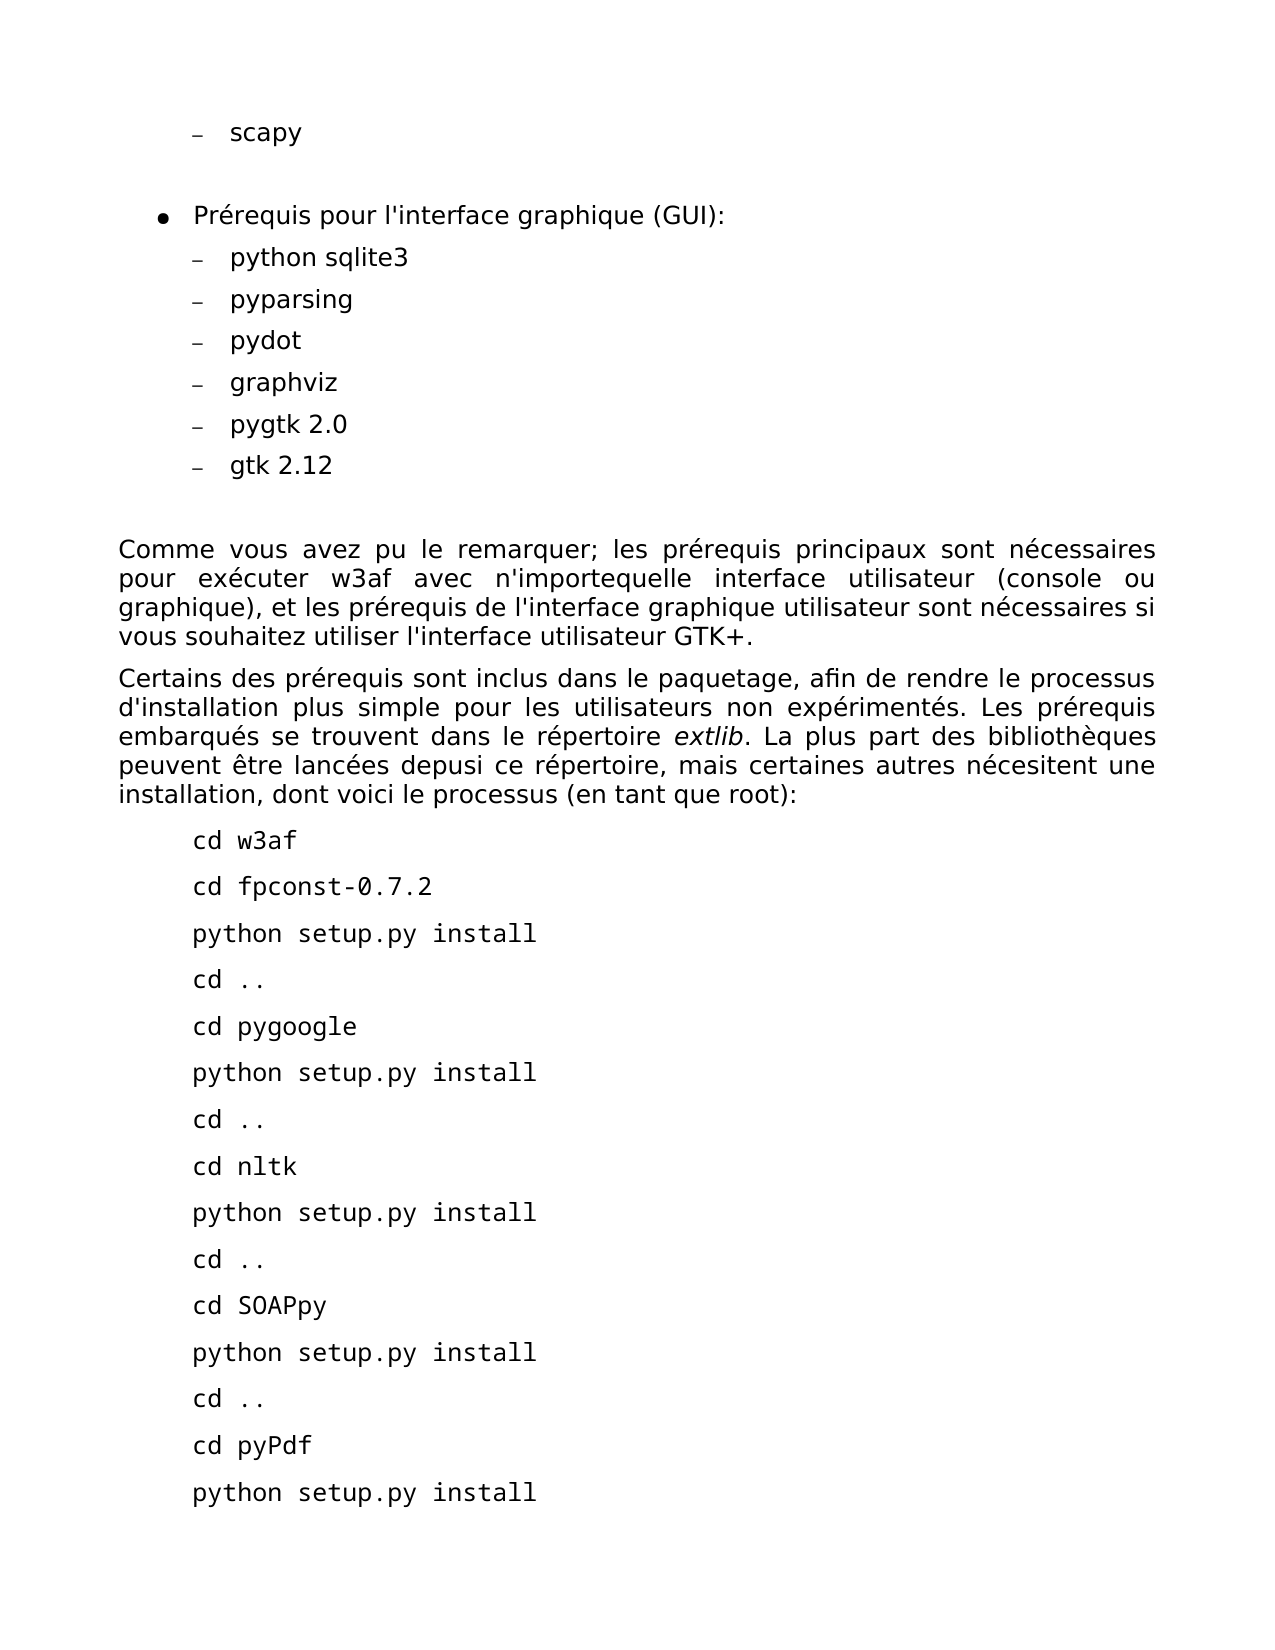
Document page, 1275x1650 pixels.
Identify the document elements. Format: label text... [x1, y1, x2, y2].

list python sqlite3 [192, 243, 1157, 272]
list gtk 2.12 [192, 451, 1157, 481]
text cd pyPdf [192, 1428, 1157, 1462]
text cd .. [192, 1102, 1157, 1136]
list pydot [192, 326, 1157, 356]
text python setup.py install [192, 1474, 1157, 1508]
list pygtk 2.0 [192, 410, 1157, 439]
text cd SOAPpy [192, 1288, 1157, 1322]
text cd w3af [192, 822, 1157, 856]
text Comme vous avez pu le remarquer; les prérequis principaux sont nécessaires pour exécuter w3af avec n'importequelle interface utilisateur (console ou graphique), et les prérequis de l'interface graphique utilisateur sont nécessaires si vous souhaitez utiliser l'interface utilisateur GTK+. [118, 535, 1157, 651]
list graphviz [192, 368, 1157, 397]
text Certains des prérequis sont inclus dans le paquetage, afin de rendre le processus d'installation plus simple pour les utilisateurs non expérimentés. Les prérequis embarqués se trouvent dans le répertoire extlib. La plus part des bibliothèques peuvent être lancées depusi ce répertoire, mais certaines autres nécesitent une installation, dont voici le processus (en tant que root): [118, 664, 1157, 810]
list pyparsing [192, 285, 1157, 314]
text python setup.py install [192, 915, 1157, 949]
text cd pygoogle [192, 1008, 1157, 1043]
list Prérequis pour l'interface graphique (GUI): [156, 201, 1157, 231]
text cd .. [192, 962, 1157, 996]
text cd nltk [192, 1148, 1157, 1182]
text python setup.py install [192, 1195, 1157, 1229]
text python setup.py install [192, 1334, 1157, 1368]
text cd .. [192, 1381, 1157, 1415]
text cd .. [192, 1241, 1157, 1275]
list scapy [192, 118, 1157, 147]
text python setup.py install [192, 1055, 1157, 1089]
text cd fpconst-0.7.2 [192, 869, 1157, 903]
